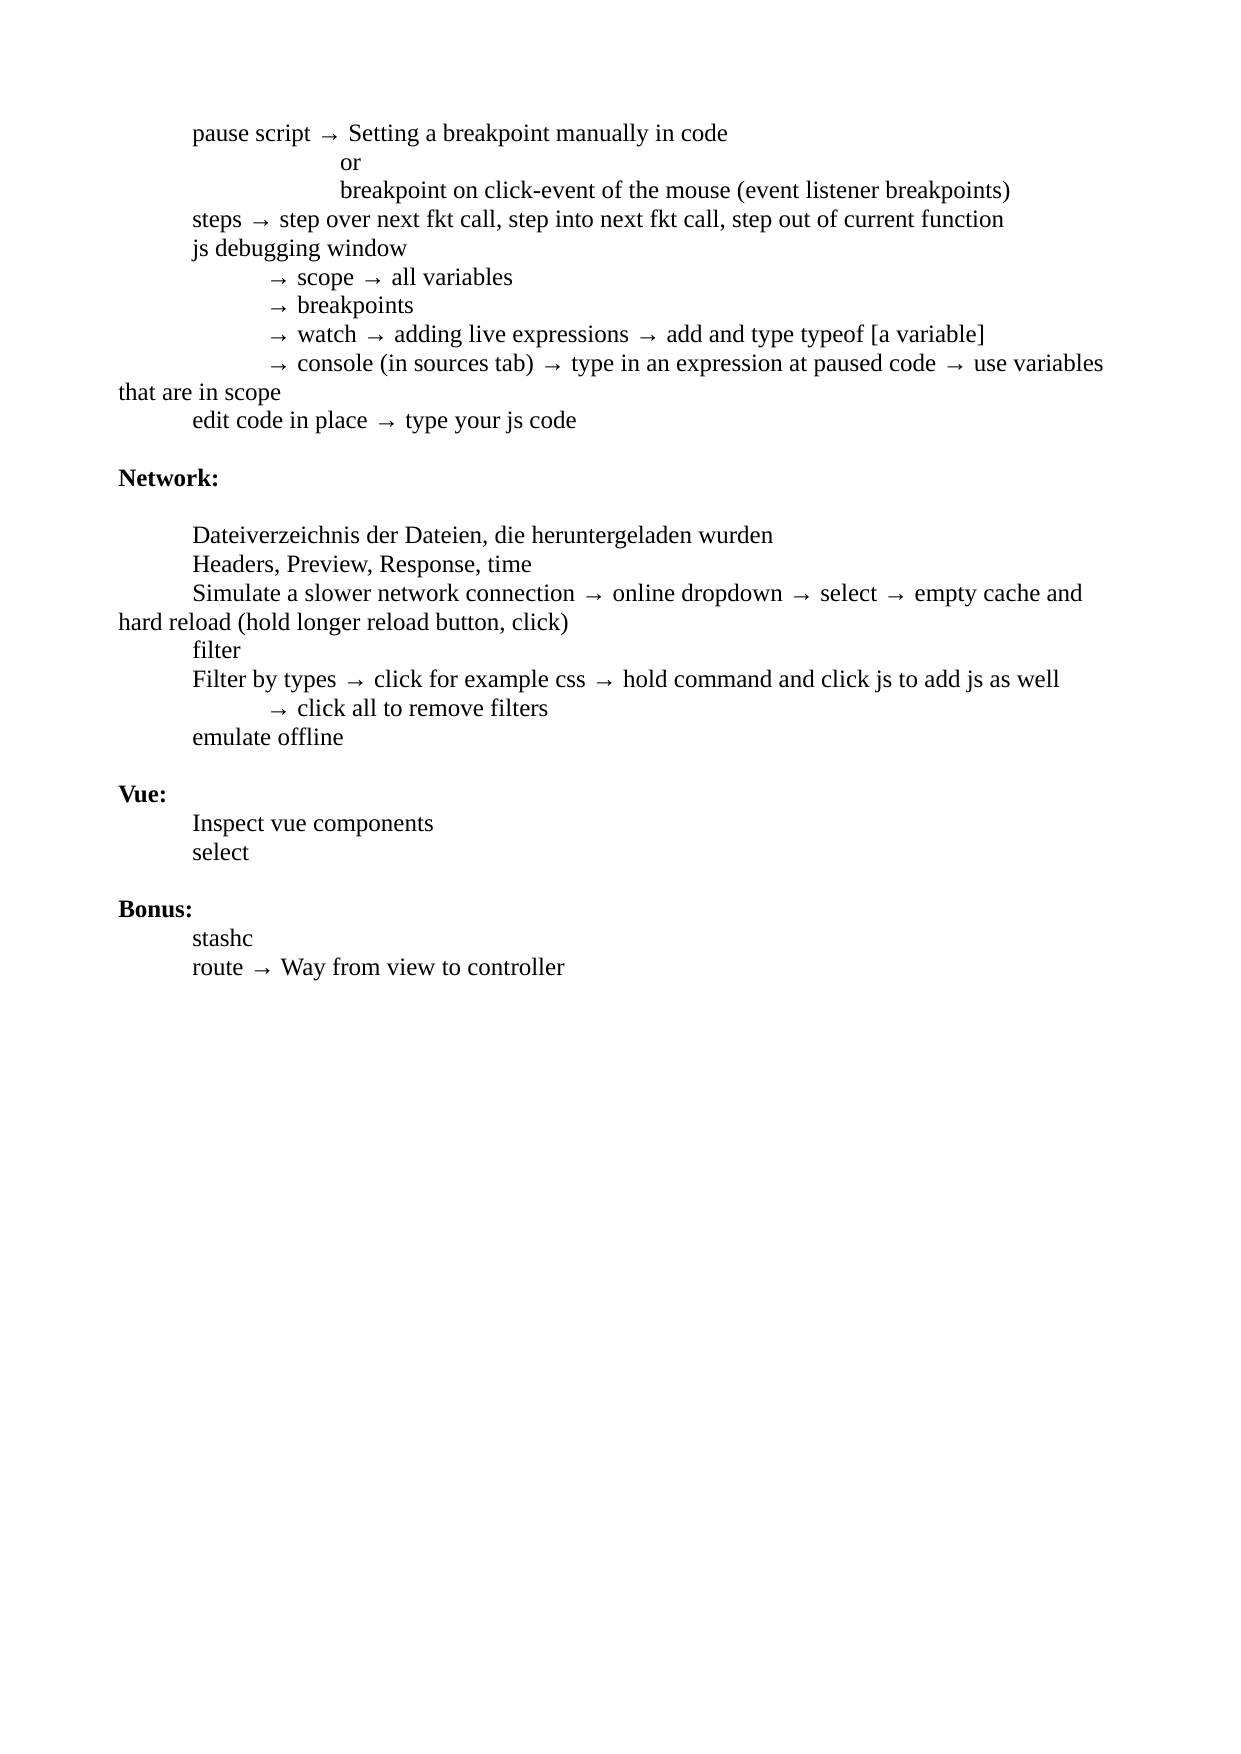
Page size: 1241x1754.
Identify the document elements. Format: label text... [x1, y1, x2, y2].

text breakpoint on click-event of the mouse (event listener breakpoints) [118, 176, 1122, 204]
text → breakpoints [118, 291, 1122, 319]
text select [118, 837, 1122, 866]
text or [118, 147, 1122, 176]
text stashc [118, 923, 1122, 952]
text Dateiverzeichnis der Dateien, die heruntergeladen wurden [118, 521, 1122, 549]
text route → Way from view to controller [118, 952, 1122, 981]
text js debugging window [118, 233, 1122, 262]
text Headers, Preview, Response, time [118, 549, 1122, 578]
text steps → step over next fkt call, step into next fkt call, step out of current function [118, 204, 1122, 233]
text emulate offline [118, 722, 1122, 751]
text → scope → all variables [118, 262, 1122, 291]
text Simulate a slower network connection → online dropdown → select → empty cache and hard reload (hold longer reload button, click) [118, 578, 1122, 636]
text Vue: [118, 779, 1122, 808]
text Bonus: [118, 894, 1122, 923]
text filter [118, 636, 1122, 664]
text → console (in sources tab) → type in an expression at paused code → use variables that are in scope [118, 348, 1122, 406]
text pause script → Setting a breakpoint manually in code [118, 118, 1122, 147]
text → watch → adding live expressions → add and type typeof [a variable] [118, 319, 1122, 348]
text edit code in place → type your js code [118, 406, 1122, 434]
text Inspect vue components [118, 808, 1122, 837]
text Network: [118, 463, 1122, 492]
text → click all to remove filters [118, 693, 1122, 722]
text Filter by types → click for example css → hold command and click js to add js as well [118, 664, 1122, 693]
